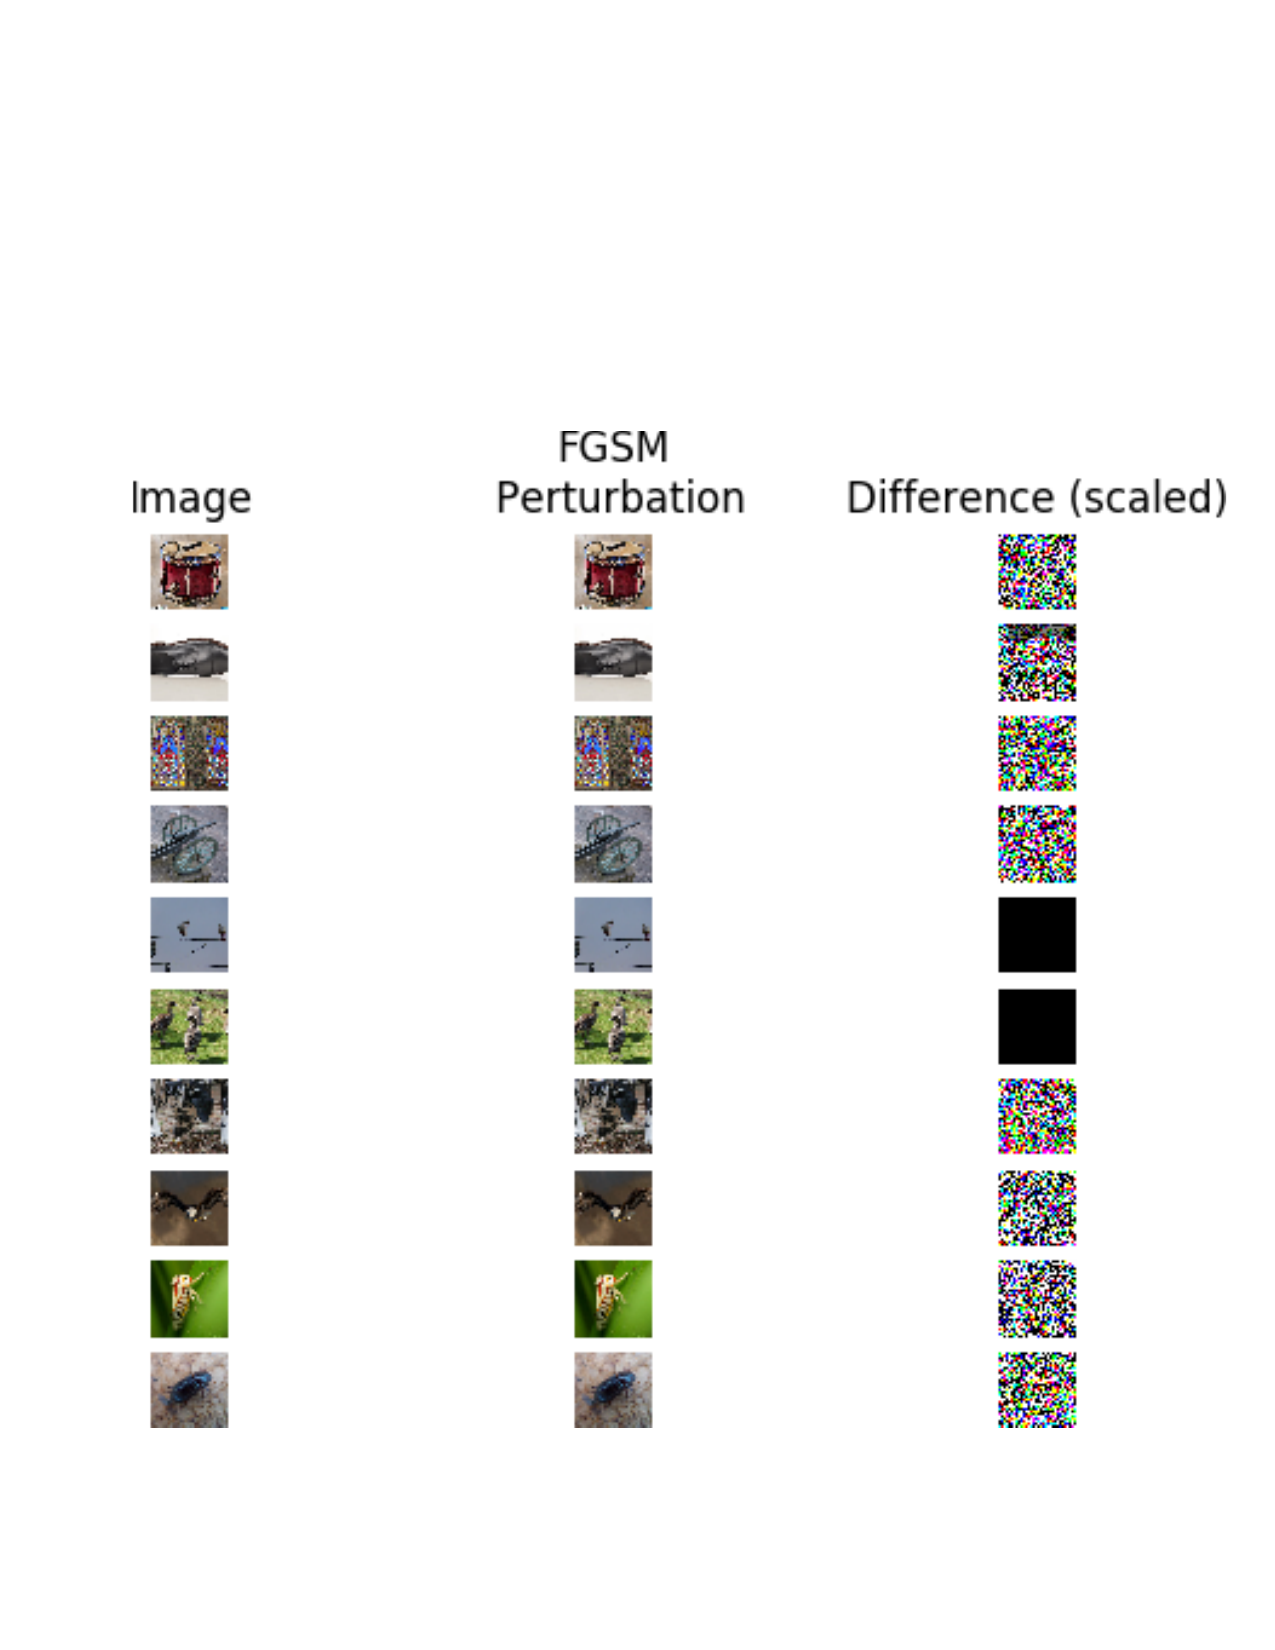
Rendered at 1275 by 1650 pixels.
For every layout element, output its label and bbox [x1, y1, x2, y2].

picture [132, 431, 1227, 1428]
